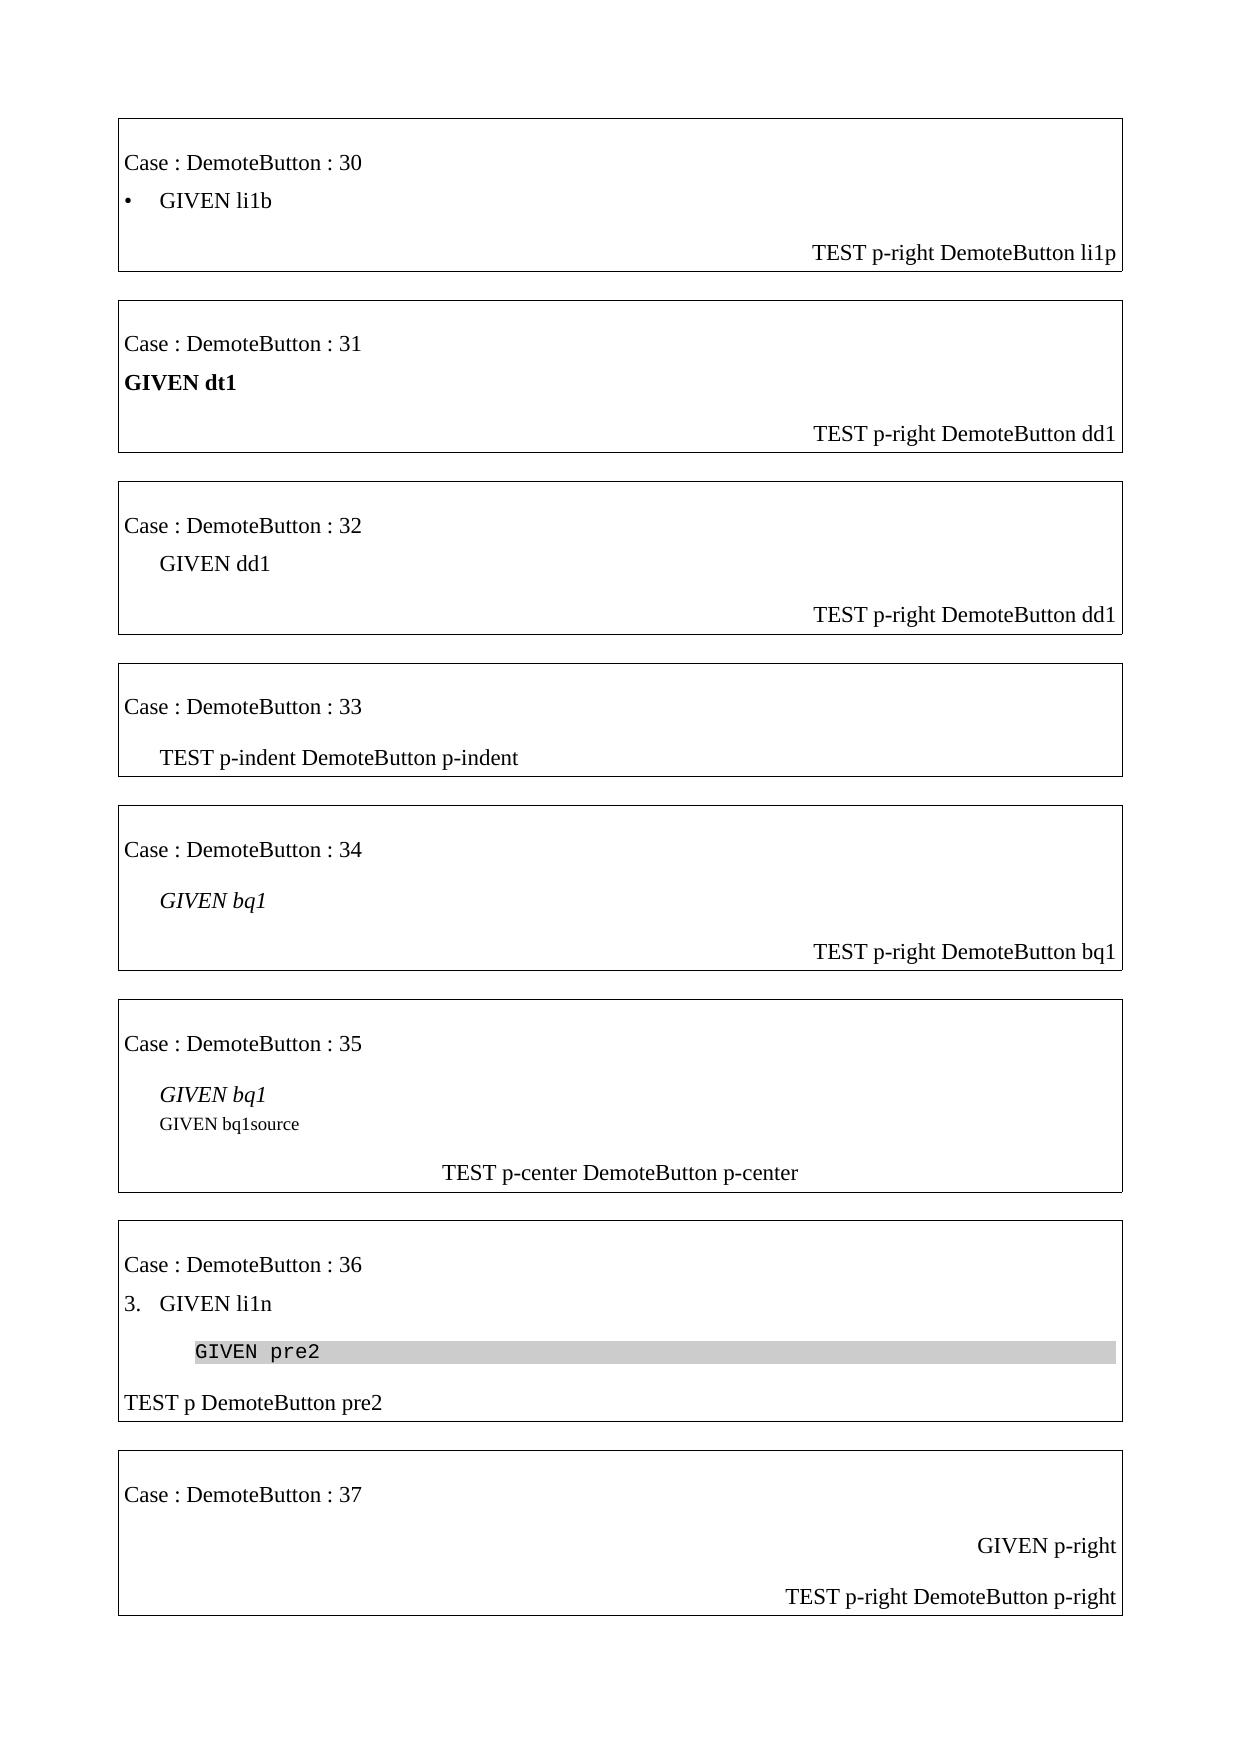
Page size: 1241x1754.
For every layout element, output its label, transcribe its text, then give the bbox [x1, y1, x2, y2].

table_header Case : DemoteButton : 34 GIVEN bq1 TEST p-right DemoteButton bq1 [119, 806, 1122, 970]
table_header Case : DemoteButton : 32 GIVEN dd1 TEST p-right DemoteButton dd1 [119, 482, 1122, 634]
table_header Case : DemoteButton : 37 GIVEN p-right TEST p-right DemoteButton p-right [119, 1451, 1122, 1615]
table_header Case : DemoteButton : 36 GIVEN li1n GIVEN pre2 TEST p DemoteButton pre2 [119, 1221, 1122, 1421]
table_header Case : DemoteButton : 35 GIVEN bq1 GIVEN bq1source TEST p-center DemoteButton p-center [119, 1000, 1122, 1192]
table_header Case : DemoteButton : 31 GIVEN dt1 TEST p-right DemoteButton dd1 [119, 301, 1122, 452]
table_header Case : DemoteButton : 33 TEST p-indent DemoteButton p-indent [119, 664, 1122, 776]
table_header Case : DemoteButton : 30 GIVEN li1b TEST p-right DemoteButton li1p [119, 119, 1122, 271]
